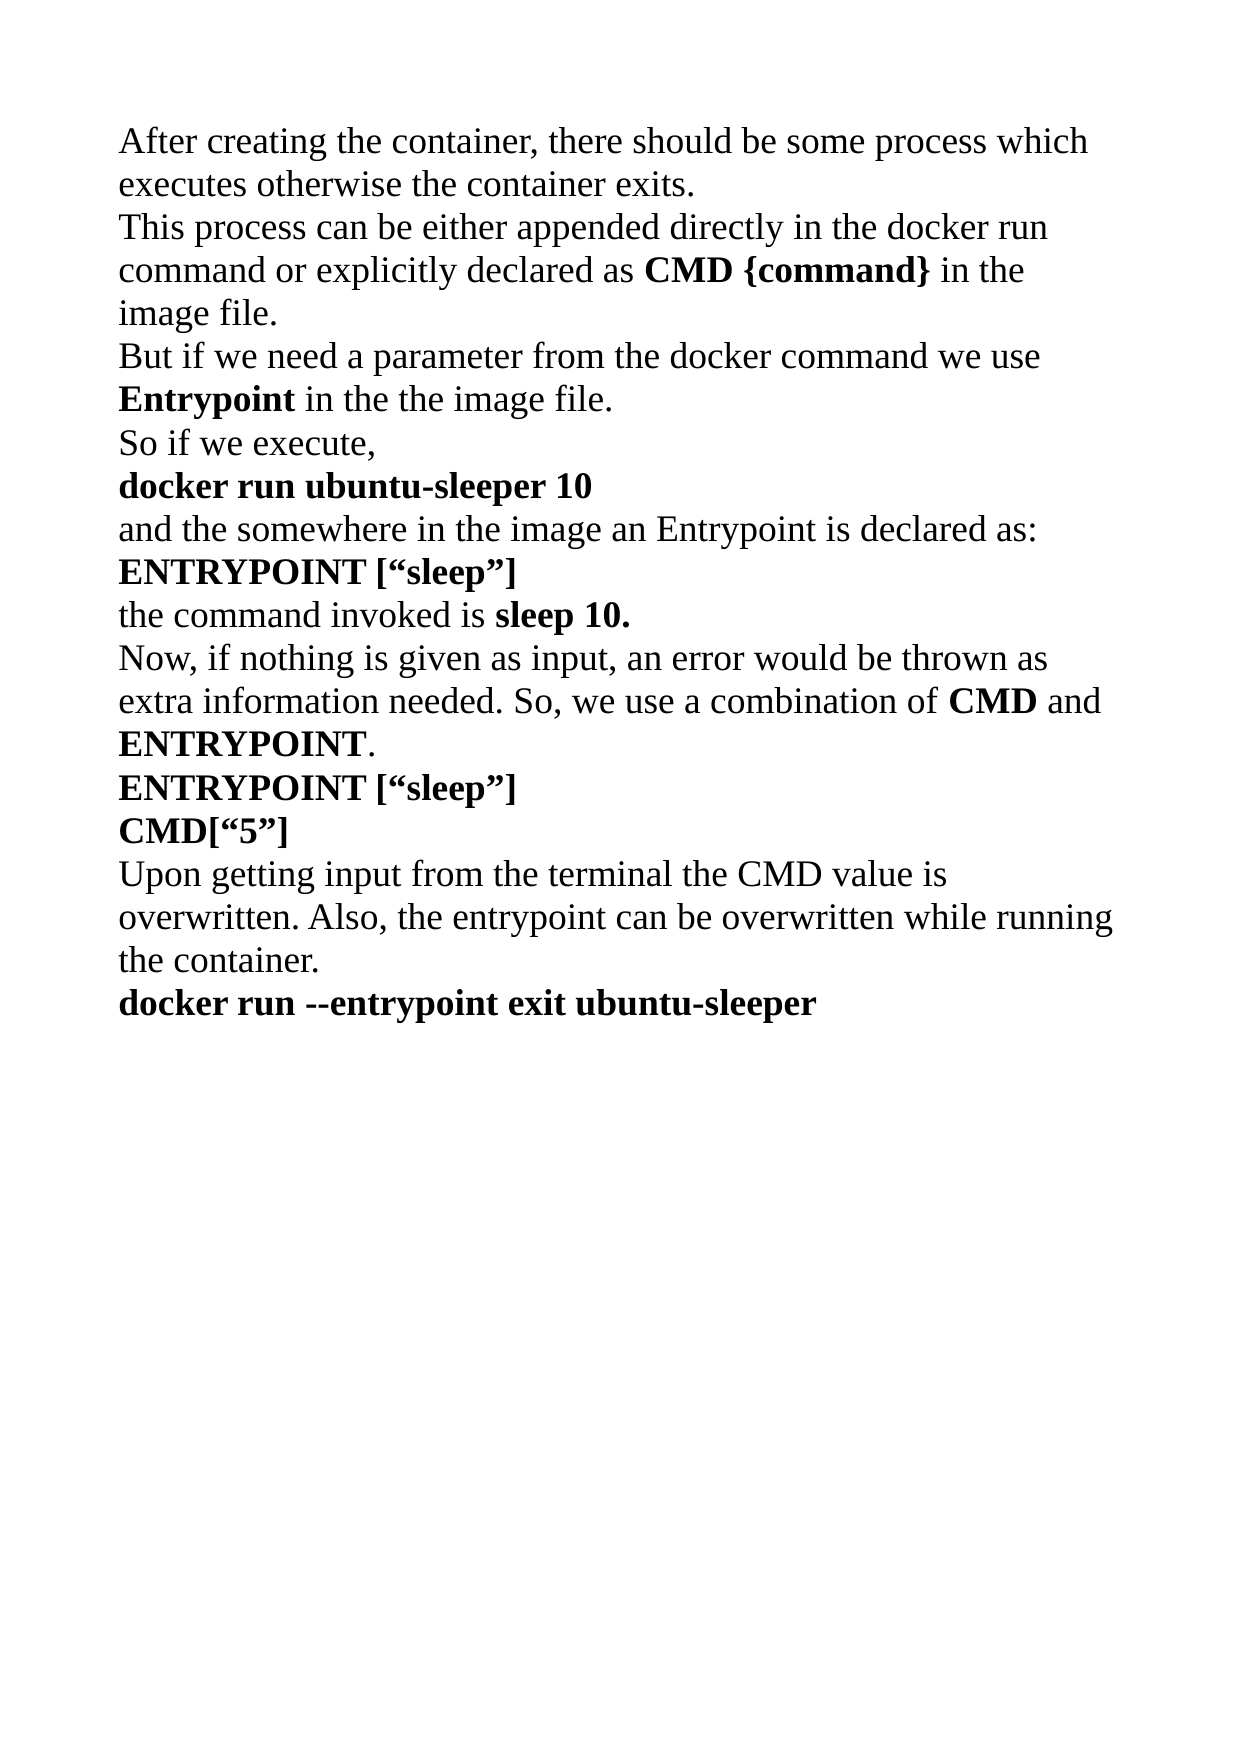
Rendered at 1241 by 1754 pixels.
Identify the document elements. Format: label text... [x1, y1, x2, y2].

text So if we execute, [118, 420, 1122, 463]
text docker run --entrypoint exit ubuntu-sleeper [118, 981, 1122, 1024]
text docker run ubuntu-sleeper 10 [118, 463, 1122, 506]
text and the somewhere in the image an Entrypoint is declared as: [118, 506, 1122, 549]
text Now, if nothing is given as input, an error would be thrown as extra information needed. So, we use a combination of CMD and ENTRYPOINT. [118, 636, 1122, 765]
text Upon getting input from the terminal the CMD value is overwritten. Also, the entrypoint can be overwritten while running the container. [118, 851, 1122, 981]
text the command invoked is sleep 10. [118, 592, 1122, 636]
text ENTRYPOINT [“sleep”] [118, 765, 1122, 808]
text But if we need a parameter from the docker command we use Entrypoint in the the image file. [118, 334, 1122, 420]
text After creating the container, there should be some process which executes otherwise the container exits. [118, 118, 1122, 204]
text ENTRYPOINT [“sleep”] [118, 549, 1122, 592]
text CMD[“5”] [118, 808, 1122, 851]
text This process can be either appended directly in the docker run command or explicitly declared as CMD {command} in the image file. [118, 204, 1122, 334]
